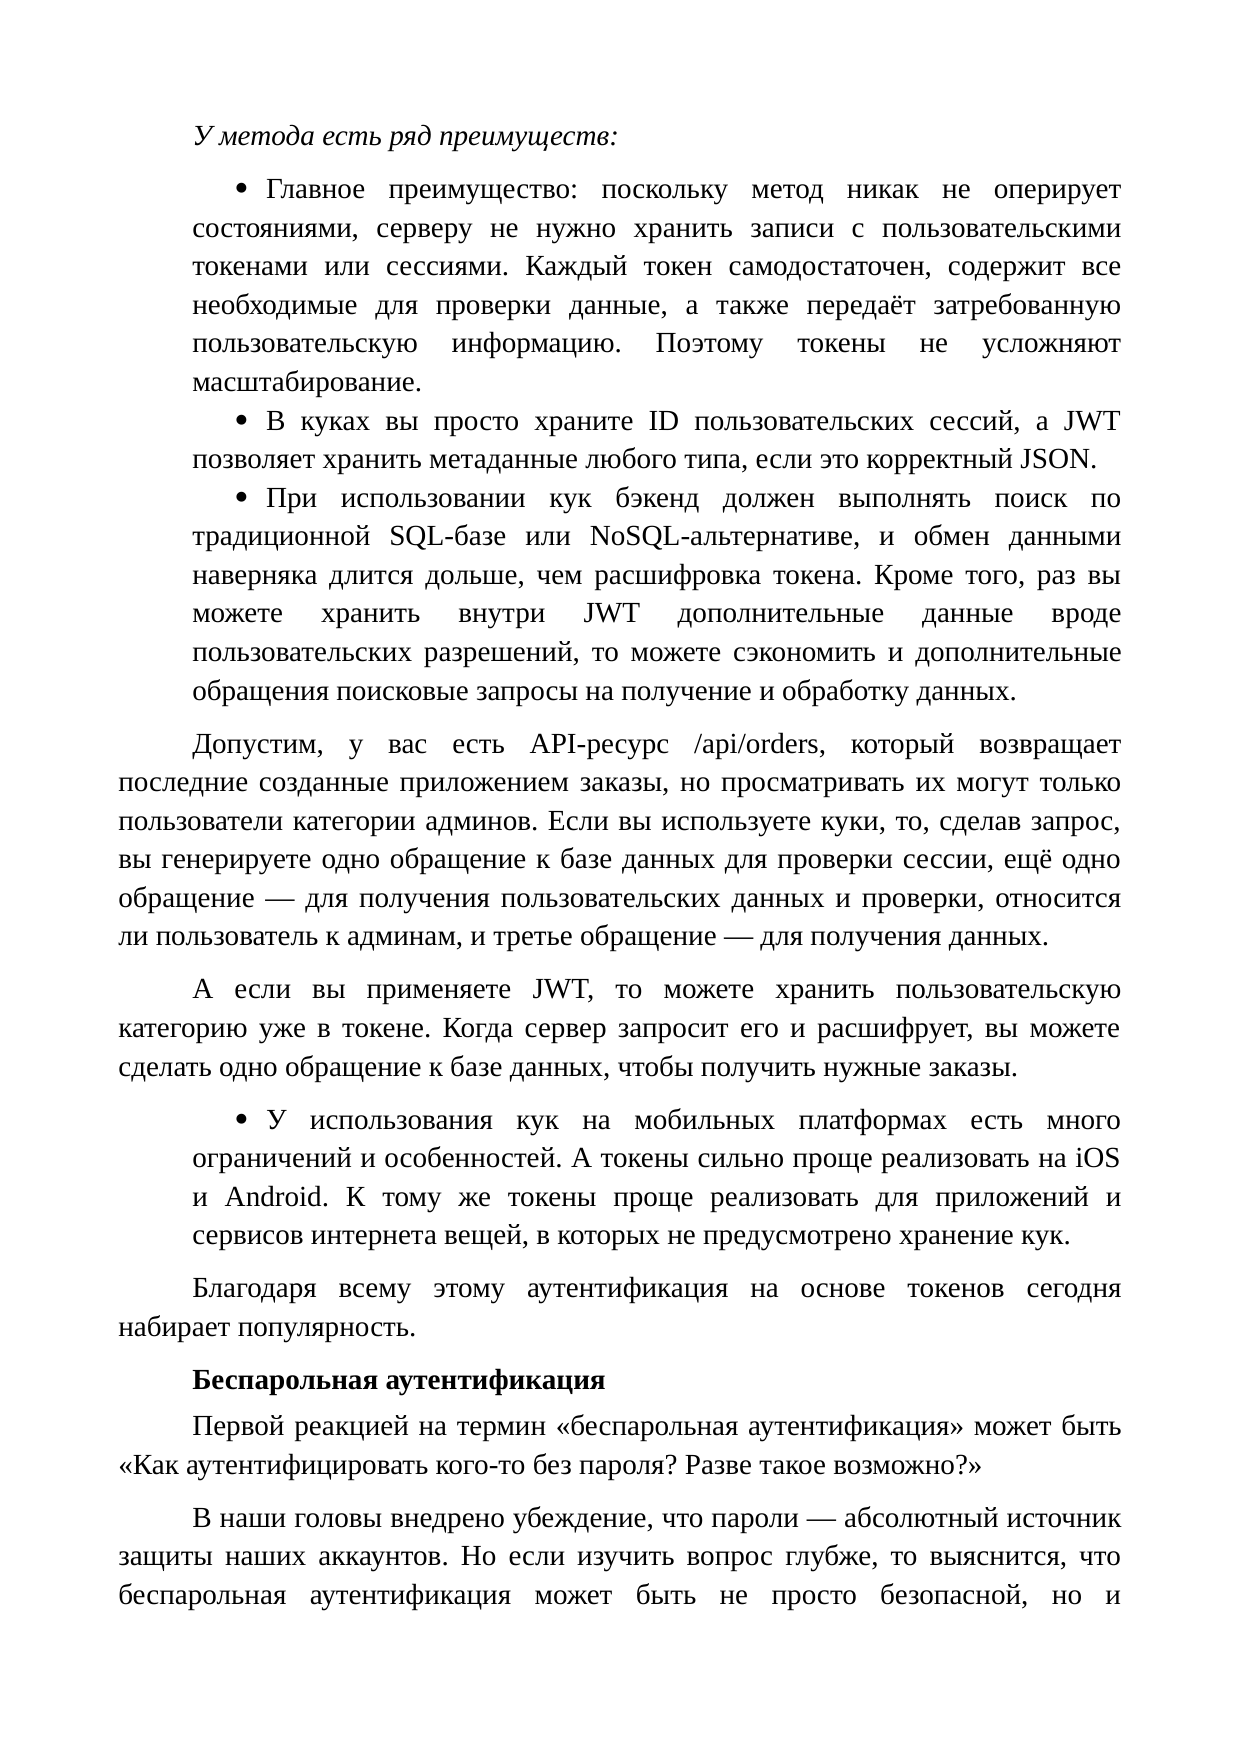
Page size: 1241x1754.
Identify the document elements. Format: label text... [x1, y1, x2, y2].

subtitle Беспарольная аутентификация [118, 1362, 1122, 1396]
list В куках вы просто храните ID пользовательских сессий, а JWT позволяет хранить метаданные любого типа, если это корректный JSON. [192, 403, 1122, 475]
list Главное преимущество: поскольку метод никак не оперирует состояниями, серверу не нужно хранить записи с пользовательскими токенами или сессиями. Каждый токен самодостаточен, содержит все необходимые для проверки данные, а также передаёт затребованную пользовательскую информацию. Поэтому токены не усложняют масштабирование. [192, 171, 1122, 398]
list При использовании кук бэкенд должен выполнять поиск по традиционной SQL-базе или NoSQL-альтернативе, и обмен данными наверняка длится дольше, чем расшифровка токена. Кроме того, раз вы можете хранить внутри JWT дополнительные данные вроде пользовательских разрешений, то можете сэкономить и дополнительные обращения поисковые запросы на получение и обработку данных. [192, 480, 1122, 706]
text Допустим, у вас есть API-ресурс /api/orders, который возвращает последние созданные приложением заказы, но просматривать их могут только пользователи категории админов. Если вы используете куки, то, сделав запрос, вы генерируете одно обращение к базе данных для проверки сессии, ещё одно обращение — для получения пользовательских данных и проверки, относится ли пользователь к админам, и третье обращение — для получения данных. [118, 726, 1122, 952]
text Благодаря всему этому аутентификация на основе токенов сегодня набирает популярность. [118, 1271, 1122, 1343]
list У использования кук на мобильных платформах есть много ограничений и особенностей. А токены сильно проще реализовать на iOS и Android. К тому же токены проще реализовать для приложений и сервисов интернета вещей, в которых не предусмотрено хранение кук. [192, 1102, 1122, 1251]
text А если вы применяете JWT, то можете хранить пользовательскую категорию уже в токене. Когда сервер запросит его и расшифрует, вы можете сделать одно обращение к базе данных, чтобы получить нужные заказы. [118, 972, 1122, 1082]
text В наши головы внедрено убеждение, что пароли — абсолютный источник защиты наших аккаунтов. Но если изучить вопрос глубже, то выяснится, что беспарольная аутентификация может быть не просто безопасной, но и [118, 1500, 1122, 1611]
text У метода есть ряд преимуществ: [118, 118, 1122, 152]
text Первой реакцией на термин «беспарольная аутентификация» может быть «Как аутентифицировать кого-то без пароля? Разве такое возможно?» [118, 1408, 1122, 1480]
